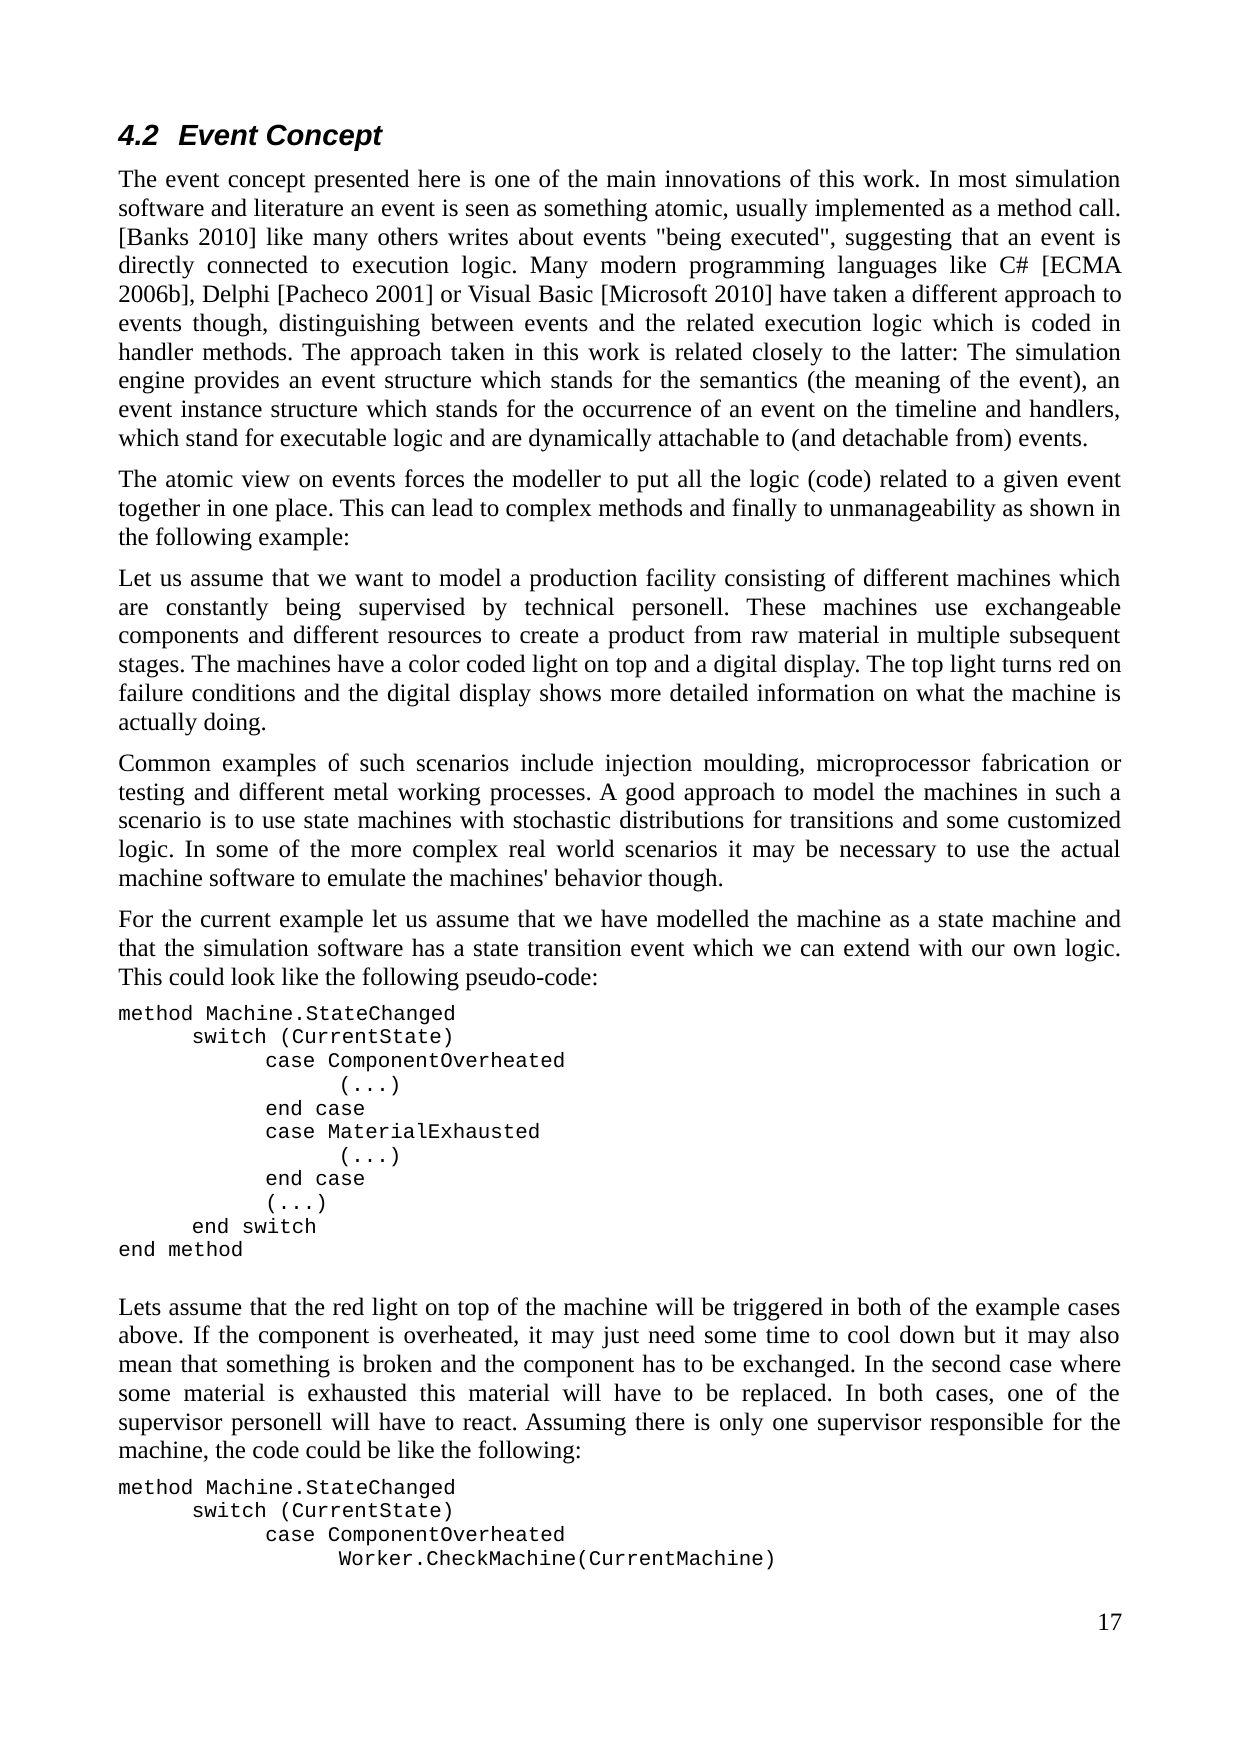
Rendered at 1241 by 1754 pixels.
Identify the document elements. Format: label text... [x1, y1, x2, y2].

text method Machine.StateChanged [118, 1003, 1122, 1027]
text The event concept presented here is one of the main innovations of this work. In most simulation software and literature an event is seen as something atomic, usually implemented as a method call. [Banks 2010] like many others writes about events "being executed", suggesting that an event is directly connected to execution logic. Many modern programming languages like C# [ECMA 2006b], Delphi [Pacheco 2001] or Visual Basic [Microsoft 2010] have taken a different approach to events though, distinguishing between events and the related execution logic which is coded in handler methods. The approach taken in this work is related closely to the latter: The simulation engine provides an event structure which stands for the semantics (the meaning of the event), an event instance structure which stands for the occurrence of an event on the timeline and handlers, which stand for executable logic and are dynamically attachable to (and detachable from) events. [118, 164, 1122, 452]
text Lets assume that the red light on top of the machine will be triggered in both of the example cases above. If the component is overheated, it may just need some time to cool down but it may also mean that something is broken and the component has to be exchanged. In the second case where some material is exhausted this material will have to be replaced. In both cases, one of the supervisor personell will have to react. Assuming there is only one supervisor responsible for the machine, the code could be like the following: [118, 1292, 1122, 1464]
text (...) [118, 1074, 1122, 1097]
text end case [118, 1097, 1122, 1121]
text For the current example let us assume that we have modelled the machine as a state machine and that the simulation software has a state transition event which we can extend with our own logic. This could look like the following pseudo-code: [118, 904, 1122, 990]
text Worker.CheckMachine(CurrentMachine) [118, 1548, 1122, 1571]
text (...) [118, 1192, 1122, 1216]
text case MaterialExhausted [118, 1121, 1122, 1145]
text case ComponentOverheated [118, 1524, 1122, 1548]
text method Machine.StateChanged [118, 1477, 1122, 1500]
text end case [118, 1168, 1122, 1192]
text The atomic view on events forces the modeller to put all the logic (code) related to a given event together in one place. This can lead to complex methods and finally to unmanageability as shown in the following example: [118, 464, 1122, 550]
text Let us assume that we want to model a production facility consisting of different machines which are constantly being supervised by technical personell. These machines use exchangeable components and different resources to create a product from raw material in multiple subsequent stages. The machines have a color coded light on top and a digital display. The top light turns red on failure conditions and the digital display shows more detailed information on what the machine is actually doing. [118, 563, 1122, 735]
text (...) [118, 1145, 1122, 1168]
text switch (CurrentState) [118, 1027, 1122, 1050]
text switch (CurrentState) [118, 1500, 1122, 1524]
text end method [118, 1239, 1122, 1263]
subtitle Event Concept [118, 118, 1122, 152]
text Common examples of such scenarios include injection moulding, microprocessor fabrication or testing and different metal working processes. A good approach to model the machines in such a scenario is to use state machines with stochastic distributions for transitions and some customized logic. In some of the more complex real world scenarios it may be necessary to use the actual machine software to emulate the machines' behavior though. [118, 748, 1122, 892]
text case ComponentOverheated [118, 1050, 1122, 1074]
text end switch [118, 1216, 1122, 1239]
